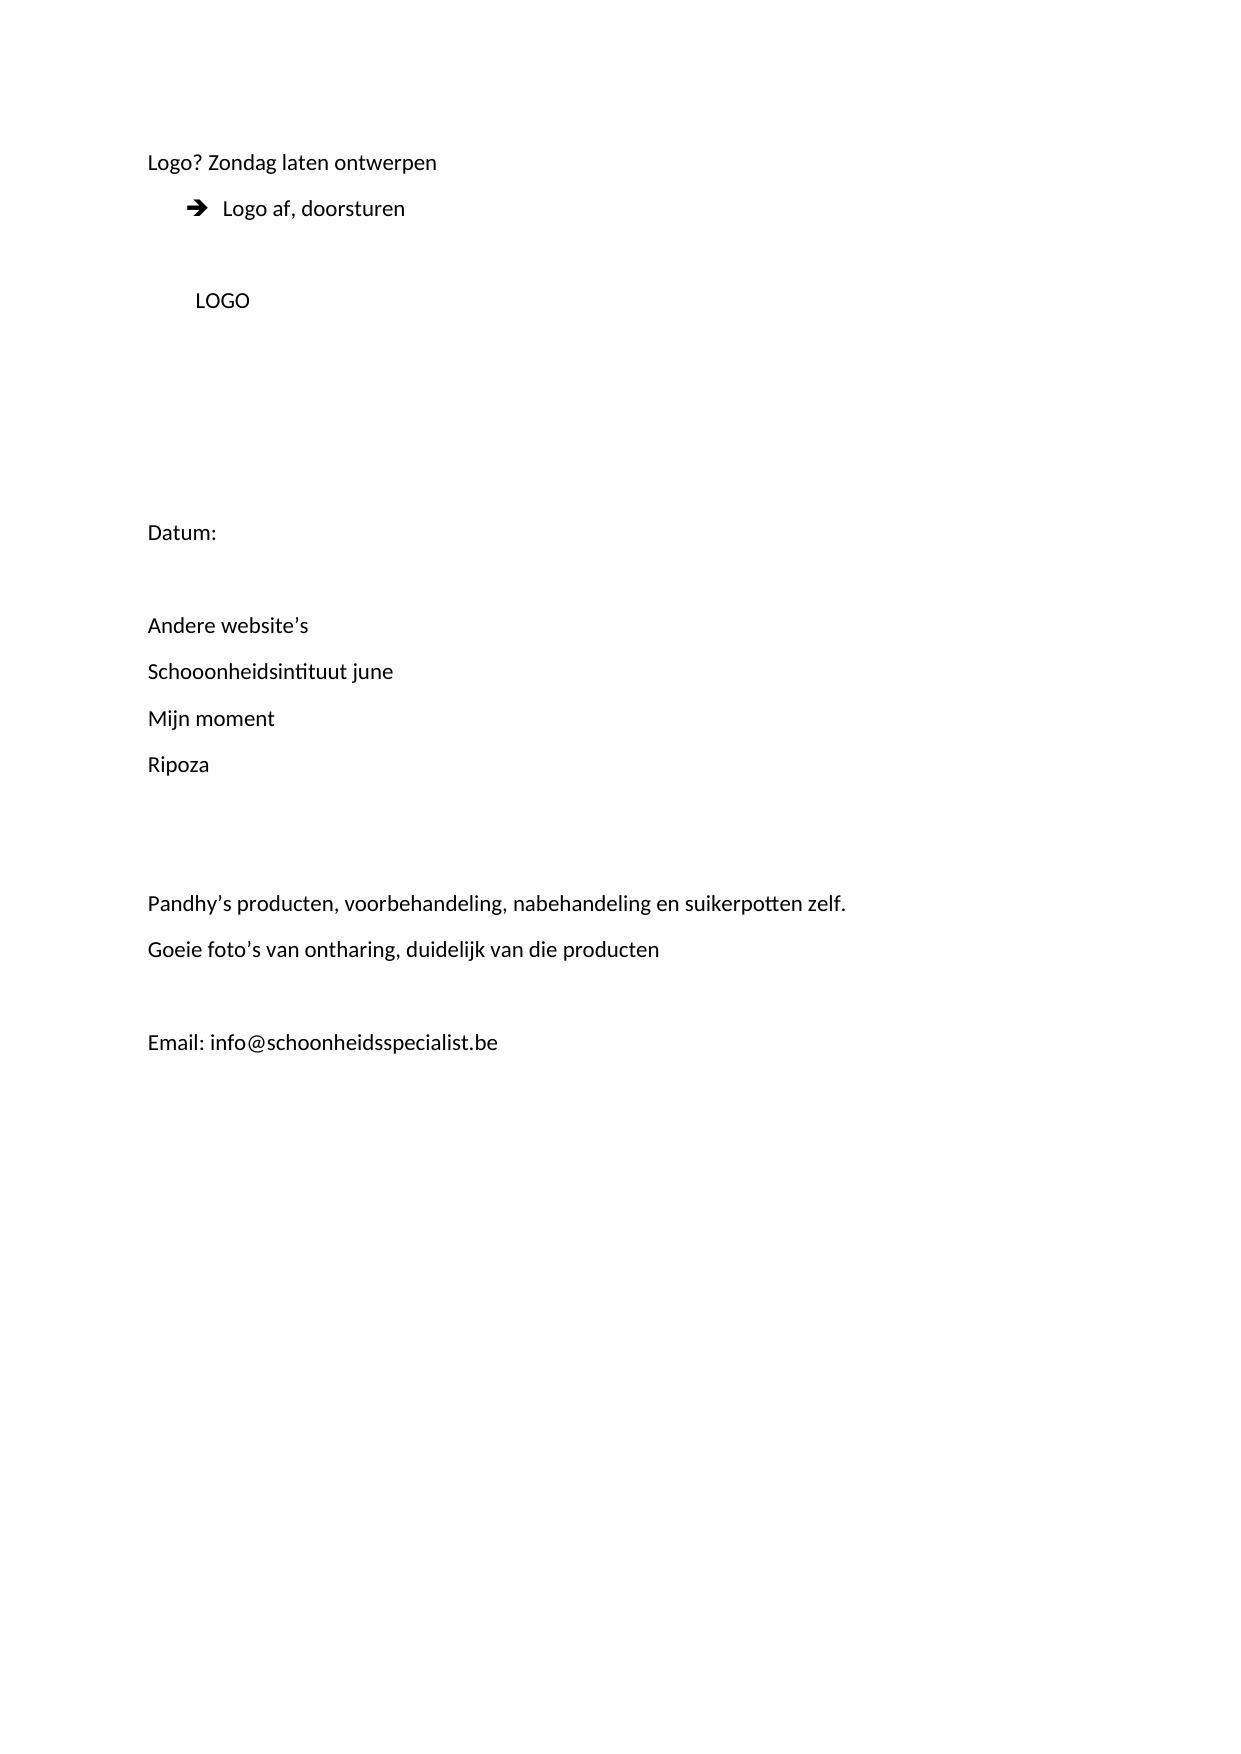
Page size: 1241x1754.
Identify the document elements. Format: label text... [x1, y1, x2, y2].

text Ripoza [148, 750, 1093, 778]
list Logo af, doorsturen [185, 194, 1093, 222]
text Logo? Zondag laten ontwerpen [148, 148, 1093, 176]
text LOGO [185, 287, 1093, 315]
text Mijn moment [148, 704, 1093, 732]
text Andere website’s [148, 611, 1093, 639]
text Email: info@schoonheidsspecialist.be [148, 1028, 1093, 1056]
text Schooonheidsintituut june [148, 657, 1093, 686]
text Datum: [148, 518, 1093, 546]
text Goeie foto’s van ontharing, duidelijk van die producten [148, 936, 1093, 964]
text Pandhy’s producten, voorbehandeling, nabehandeling en suikerpotten zelf. [148, 889, 1093, 917]
